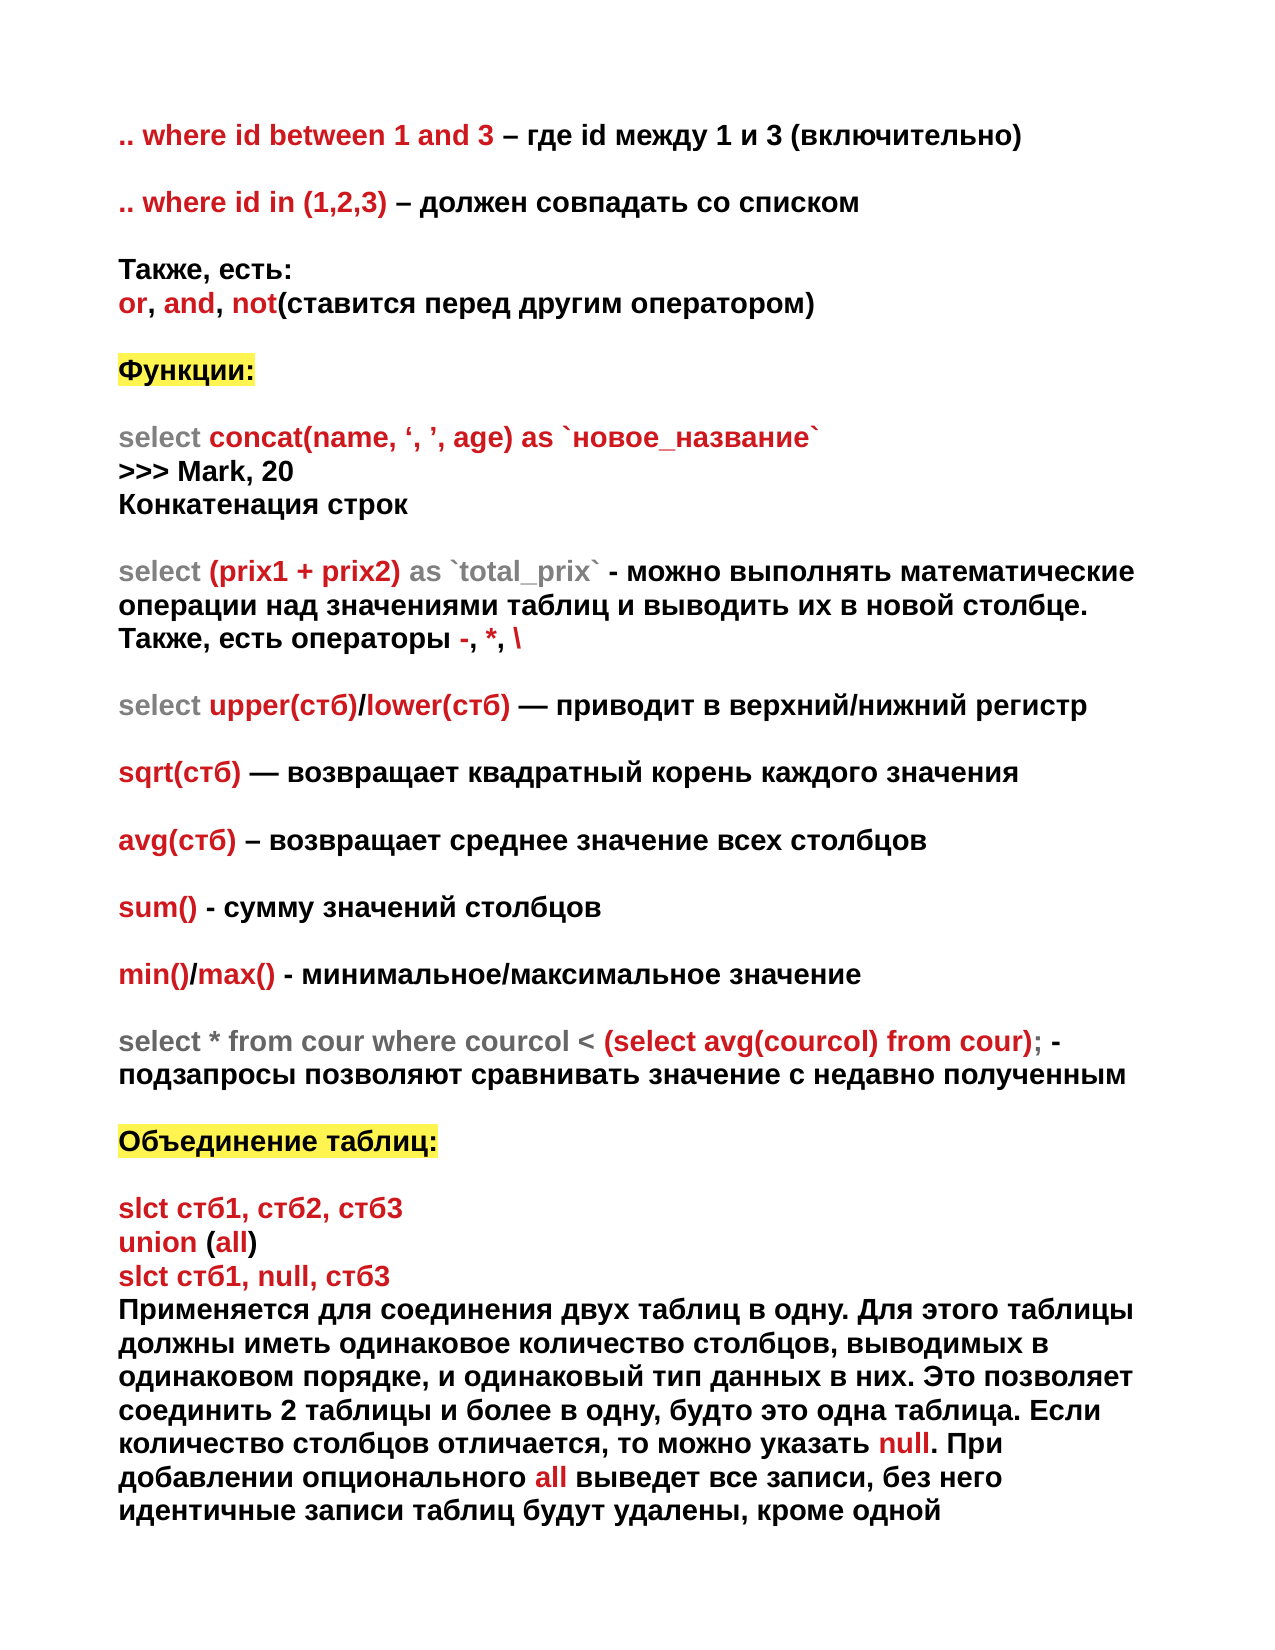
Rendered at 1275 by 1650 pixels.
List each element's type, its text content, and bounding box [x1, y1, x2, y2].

text min()/max() - минимальное/максимальное значение [118, 957, 1157, 990]
text sqrt(стб) — возвращает квадратный корень каждого значения [118, 755, 1157, 789]
text select * from cour where courcol < (select avg(courcol) from cour); - подзапросы позволяют сравнивать значение с недавно полученным [118, 1024, 1157, 1091]
text .. where id between 1 and 3 – где id между 1 и 3 (включительно) [118, 118, 1157, 152]
text Также, есть: [118, 252, 1157, 286]
text >>> Mark, 20 [118, 453, 1157, 487]
text select upper(стб)/lower(стб) — приводит в верхний/нижний регистр [118, 688, 1157, 722]
text Функции: [118, 353, 1157, 386]
text avg(стб) – возвращает среднее значение всех столбцов [118, 822, 1157, 856]
text select concat(name, ‘, ’, age) as `новое_название` [118, 420, 1157, 453]
text slct стб1, стб2, стб3 [118, 1191, 1157, 1225]
text Объединение таблиц: [118, 1124, 1157, 1158]
text slct стб1, null, стб3 [118, 1258, 1157, 1292]
text .. where id in (1,2,3) – должен совпадать со списком [118, 185, 1157, 219]
text Применяется для соединения двух таблиц в одну. Для этого таблицы должны иметь одинаковое количество столбцов, выводимых в одинаковом порядке, и одинаковый тип данных в них. Это позволяет соединить 2 таблицы и более в одну, будто это одна таблица. Если количество столбцов отличается, то можно указать null. При добавлении опционального all выведет все записи, без него идентичные записи таблиц будут удалены, кроме одной [118, 1292, 1157, 1527]
text select (prix1 + prix2) as `total_prix` - можно выполнять математические операции над значениями таблиц и выводить их в новой столбце. Также, есть операторы -, *, \ [118, 554, 1157, 655]
text Конкатенация строк [118, 487, 1157, 521]
text sum() - сумму значений столбцов [118, 889, 1157, 923]
text or, and, not(ставится перед другим оператором) [118, 286, 1157, 319]
text union (all) [118, 1225, 1157, 1258]
